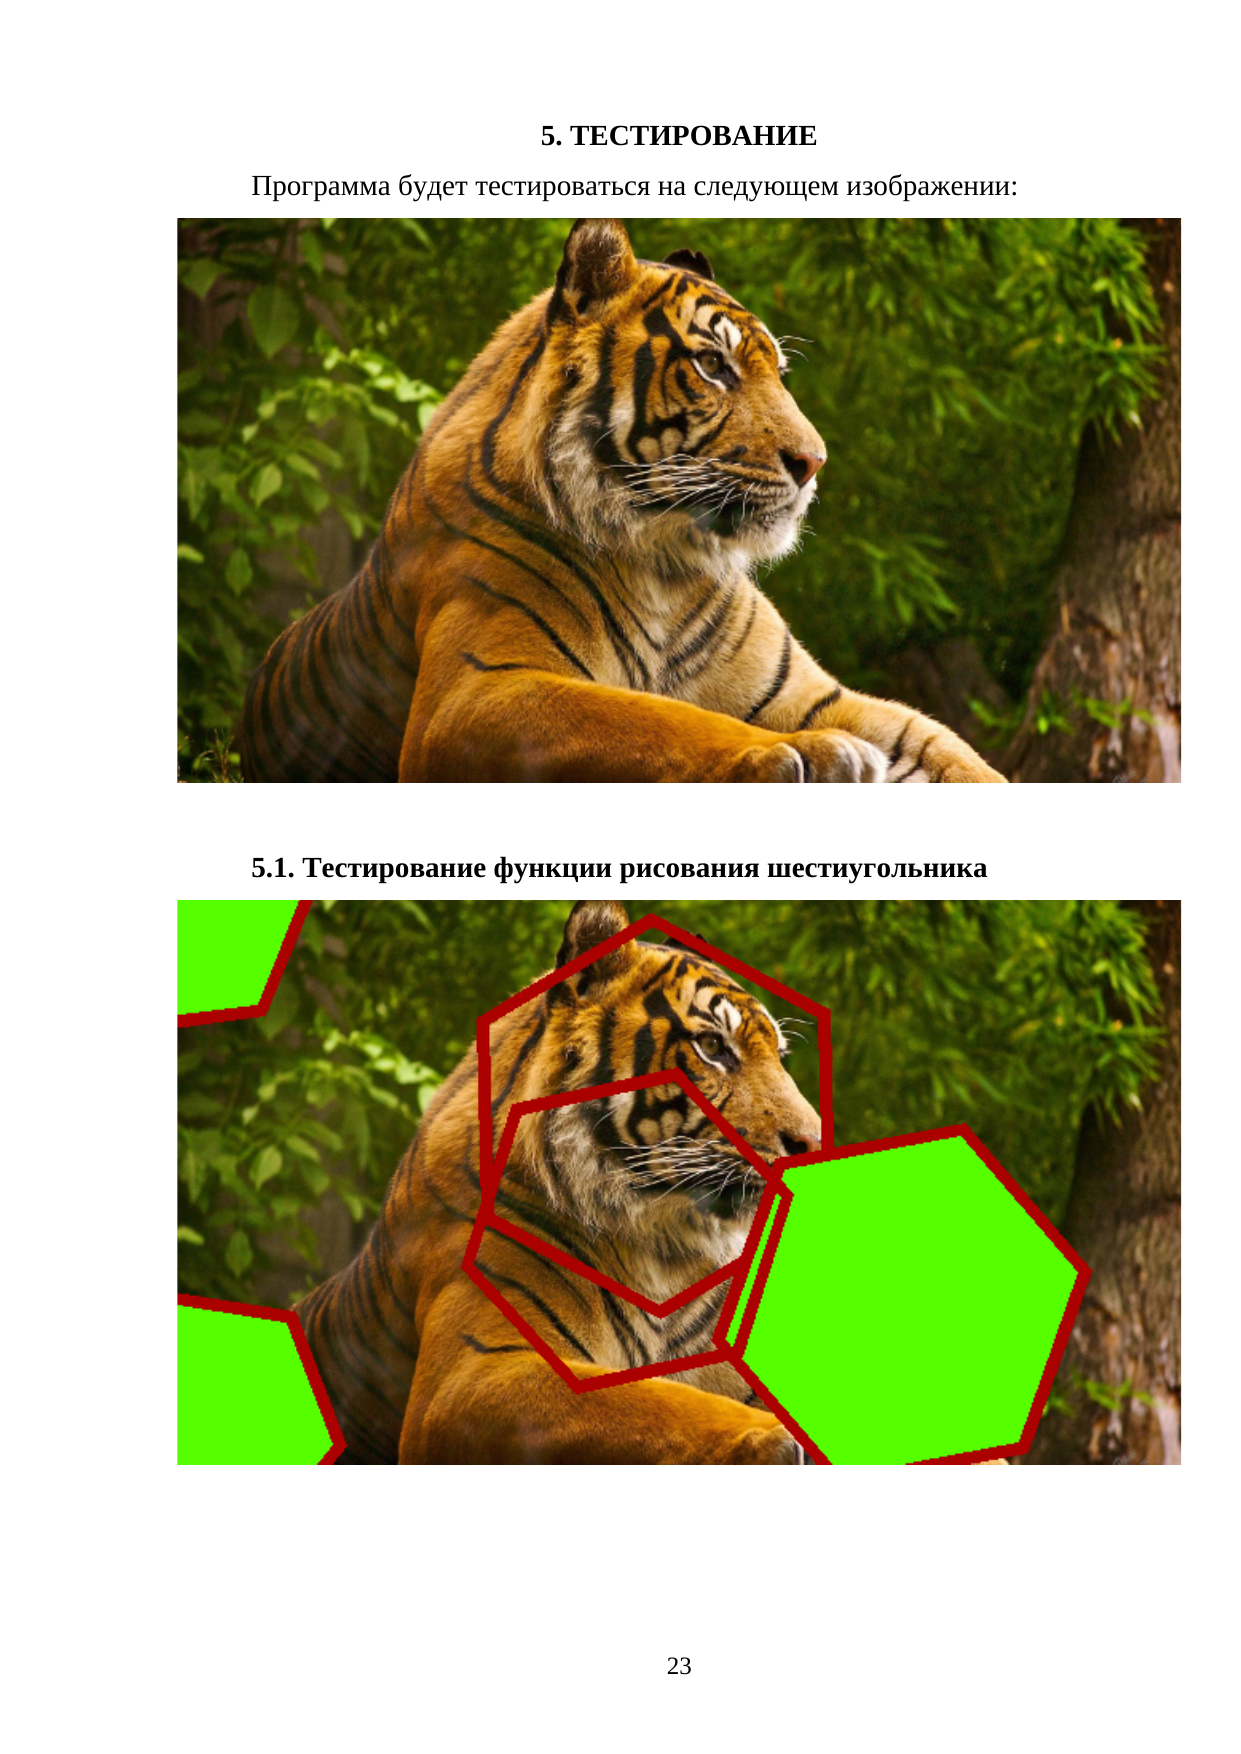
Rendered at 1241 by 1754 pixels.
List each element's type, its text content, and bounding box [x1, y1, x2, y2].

text Программа будет тестироваться на следующем изображении: [177, 168, 1181, 202]
subtitle 5. ТЕСТИРОВАНИЕ [177, 118, 1181, 152]
picture [177, 900, 1182, 1465]
picture [177, 218, 1182, 783]
subtitle 5.1. Тестирование функции рисования шестиугольника [177, 850, 1181, 883]
